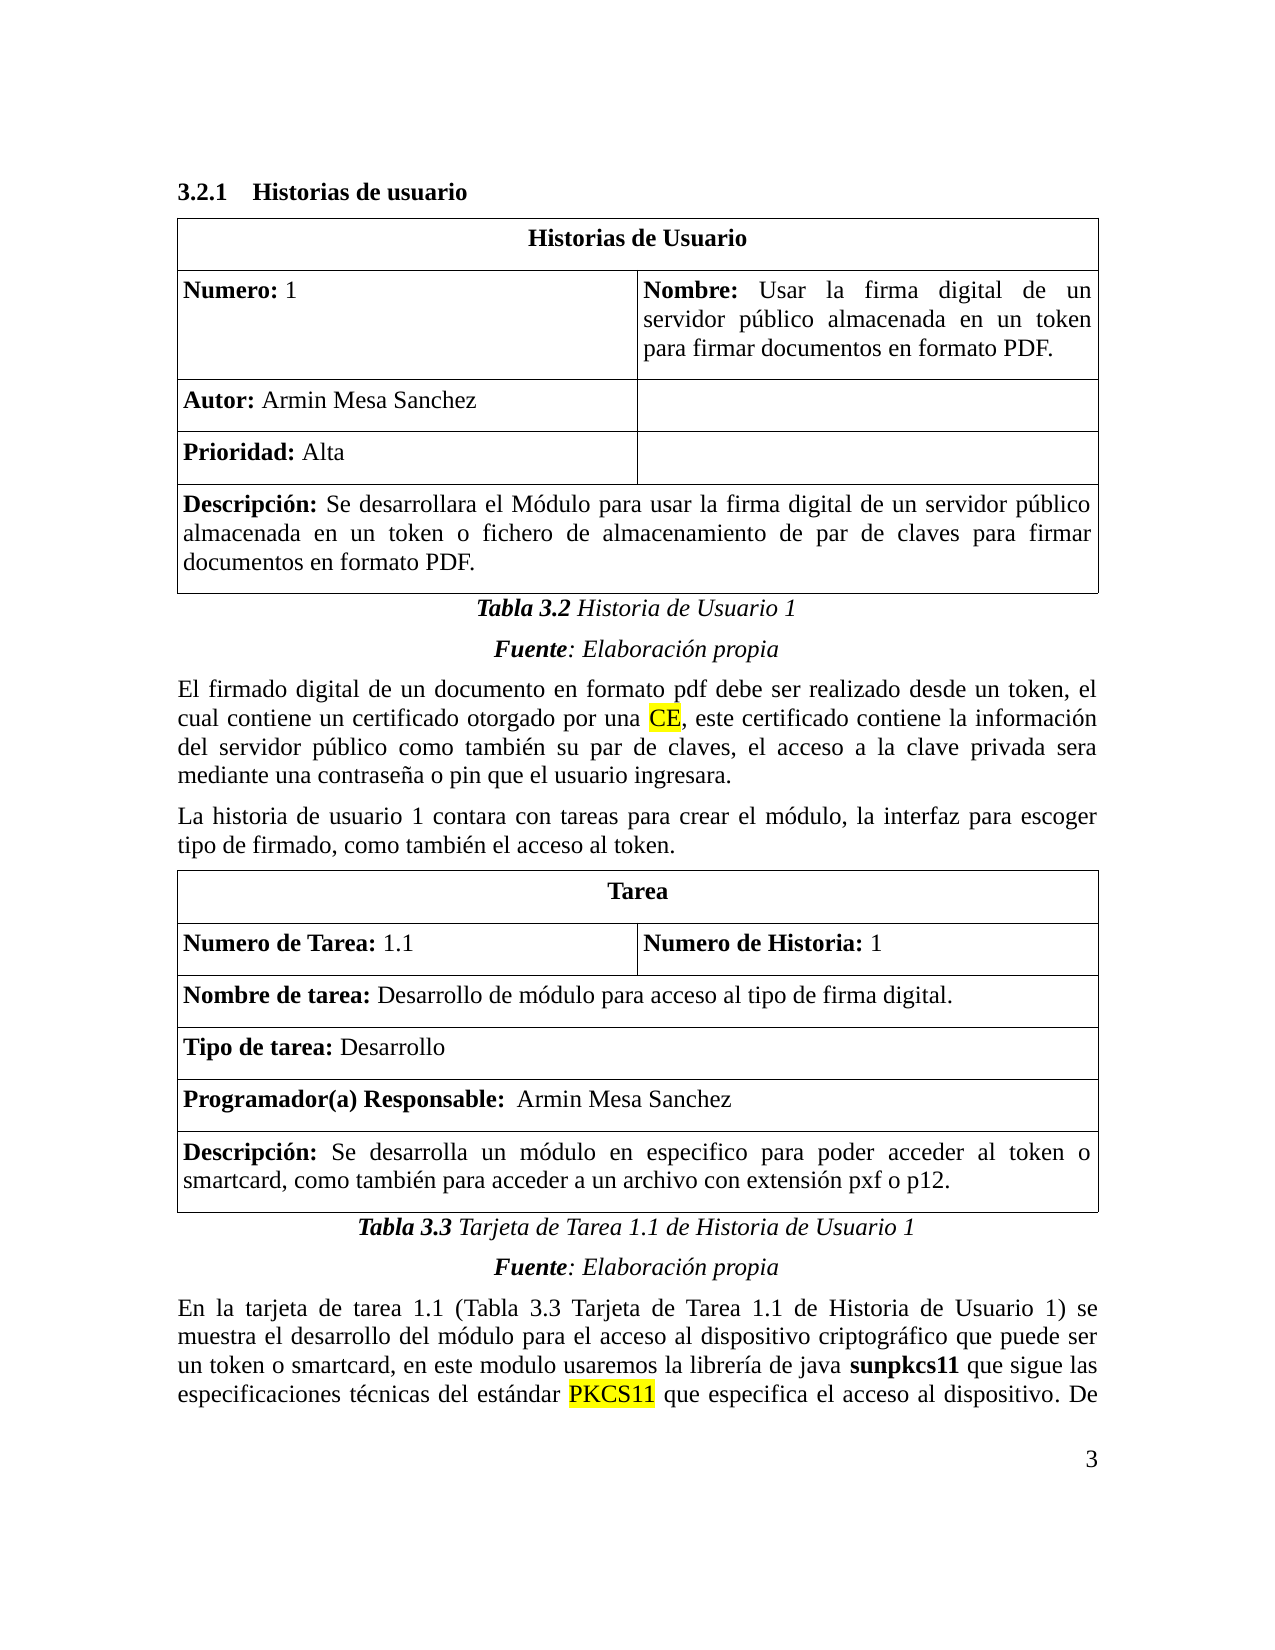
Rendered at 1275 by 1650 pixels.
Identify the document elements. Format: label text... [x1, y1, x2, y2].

table_cell [638, 380, 1098, 431]
text Tabla 3.2 Historia de Usuario 1 [177, 594, 1098, 622]
table_cell [638, 432, 1098, 483]
table_header Historias de Usuario [178, 219, 1098, 270]
table_cell Autor: Armin Mesa Sanchez [178, 380, 637, 431]
table_cell Numero: 1 [178, 271, 637, 379]
text En la tarjeta de tarea 1.1 (Tabla 3.3 Tarjeta de Tarea 1.1 de Historia de Usuario 1) se muestra el desarrollo del módulo para el acceso al dispositivo criptográfico que puede ser un token o smartcard, en este modulo usaremos la librería de java sunpkcs11 que sigue las especificaciones técnicas del estándar PKCS11 que especifica el acceso al dispositivo. De [177, 1293, 1098, 1408]
table_cell Numero de Historia: 1 [638, 924, 1098, 974]
subtitle Historias de usuario [177, 177, 1098, 206]
table_cell Prioridad: Alta [178, 432, 637, 483]
table_cell Nombre: Usar la firma digital de un servidor público almacenada en un token para firmar documentos en formato PDF. [638, 271, 1098, 379]
table_cell Nombre de tarea: Desarrollo de módulo para acceso al tipo de firma digital. [178, 976, 1098, 1027]
text Fuente: Elaboración propia [177, 1252, 1098, 1281]
table_header Tarea [178, 871, 1098, 922]
table_cell Programador(a) Responsable: Armin Mesa Sanchez [178, 1080, 1098, 1131]
text Fuente: Elaboración propia [177, 634, 1098, 662]
text El firmado digital de un documento en formato pdf debe ser realizado desde un token, el cual contiene un certificado otorgado por una CE, este certificado contiene la información del servidor público como también su par de claves, el acceso a la clave privada sera mediante una contraseña o pin que el usuario ingresara. [177, 674, 1098, 789]
text Tabla 3.3 Tarjeta de Tarea 1.1 de Historia de Usuario 1 [177, 1213, 1098, 1240]
text La historia de usuario 1 contara con tareas para crear el módulo, la interfaz para escoger tipo de firmado, como también el acceso al token. [177, 801, 1098, 858]
table_cell Descripción: Se desarrolla un módulo en especifico para poder acceder al token o smartcard, como también para acceder a un archivo con extensión pxf o p12. [178, 1132, 1098, 1212]
table_cell Descripción: Se desarrollara el Módulo para usar la firma digital de un servidor público almacenada en un token o fichero de almacenamiento de par de claves para firmar documentos en formato PDF. [178, 485, 1098, 593]
table_cell Tipo de tarea: Desarrollo [178, 1028, 1098, 1079]
table_cell Numero de Tarea: 1.1 [178, 924, 637, 974]
